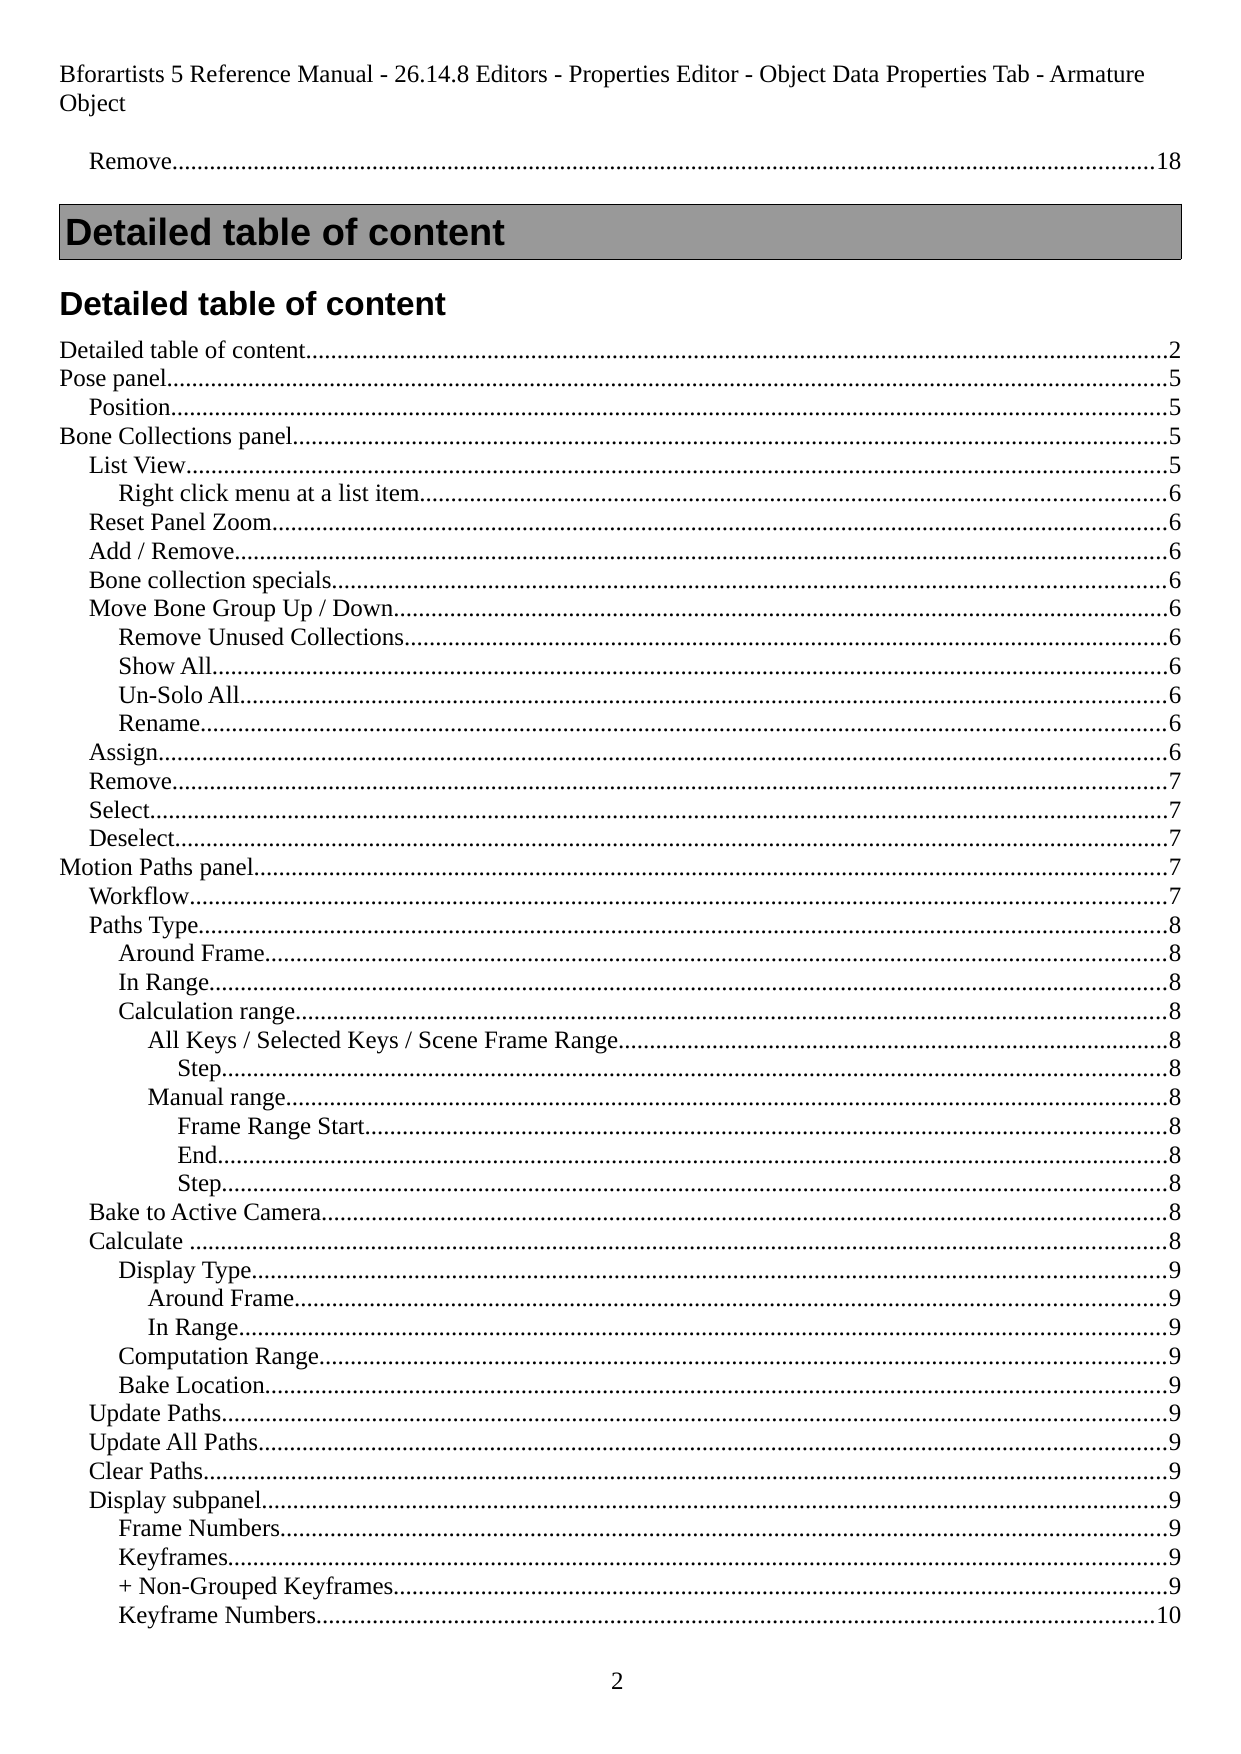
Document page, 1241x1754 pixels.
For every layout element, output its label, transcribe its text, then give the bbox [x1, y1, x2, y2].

text Deselect 7 [88, 823, 1181, 852]
text Keyframes 9 [118, 1542, 1181, 1571]
text Display subpanel 9 [88, 1485, 1181, 1513]
text In Range 8 [118, 967, 1181, 996]
text Reset Panel Zoom 6 [88, 507, 1181, 536]
text Frame Range Start 8 [177, 1111, 1181, 1140]
text Remove 18 [88, 146, 1181, 175]
text Manual range 8 [147, 1082, 1181, 1111]
text Position 5 [88, 392, 1181, 421]
text List View 5 [88, 450, 1181, 478]
text Bake to Active Camera 8 [88, 1197, 1181, 1226]
text Remove Unused Collections 6 [118, 622, 1181, 651]
text Update All Paths 9 [88, 1427, 1181, 1456]
text All Keys / Selected Keys / Scene Frame Range 8 [147, 1025, 1181, 1053]
table_header Detailed table of content [60, 205, 1181, 259]
text Frame Numbers 9 [118, 1513, 1181, 1542]
text Calculation range 8 [118, 996, 1181, 1025]
text Pose panel 5 [59, 363, 1181, 392]
text Bake Location 9 [118, 1370, 1181, 1398]
text Step 8 [177, 1168, 1181, 1197]
text Update Paths 9 [88, 1398, 1181, 1427]
text Clear Paths 9 [88, 1456, 1181, 1485]
text Keyframe Numbers 10 [118, 1600, 1181, 1628]
text Show All 6 [118, 651, 1181, 680]
subtitle Detailed table of content [59, 284, 1181, 322]
text Around Frame 8 [118, 938, 1181, 967]
text Assign 6 [88, 737, 1181, 766]
text Select 7 [88, 795, 1181, 823]
text Remove 7 [88, 766, 1181, 795]
text Right click menu at a list item 6 [118, 478, 1181, 507]
text Bone collection specials 6 [88, 565, 1181, 593]
text Calculate ... 8 [88, 1226, 1181, 1255]
text Bone Collections panel 5 [59, 421, 1181, 450]
text Add / Remove 6 [88, 536, 1181, 565]
text Workflow 7 [88, 881, 1181, 910]
text Move Bone Group Up / Down 6 [88, 593, 1181, 622]
text Motion Paths panel 7 [59, 852, 1181, 881]
text Around Frame 9 [147, 1283, 1181, 1312]
text In Range 9 [147, 1312, 1181, 1341]
text Rename 6 [118, 708, 1181, 737]
text + Non-Grouped Keyframes 9 [118, 1571, 1181, 1600]
text Un-Solo All 6 [118, 680, 1181, 708]
text Paths Type 8 [88, 910, 1181, 938]
text Step 8 [177, 1053, 1181, 1082]
text Detailed table of content 2 [59, 335, 1181, 363]
text Display Type 9 [118, 1255, 1181, 1283]
text End 8 [177, 1140, 1181, 1168]
text Computation Range 9 [118, 1341, 1181, 1370]
